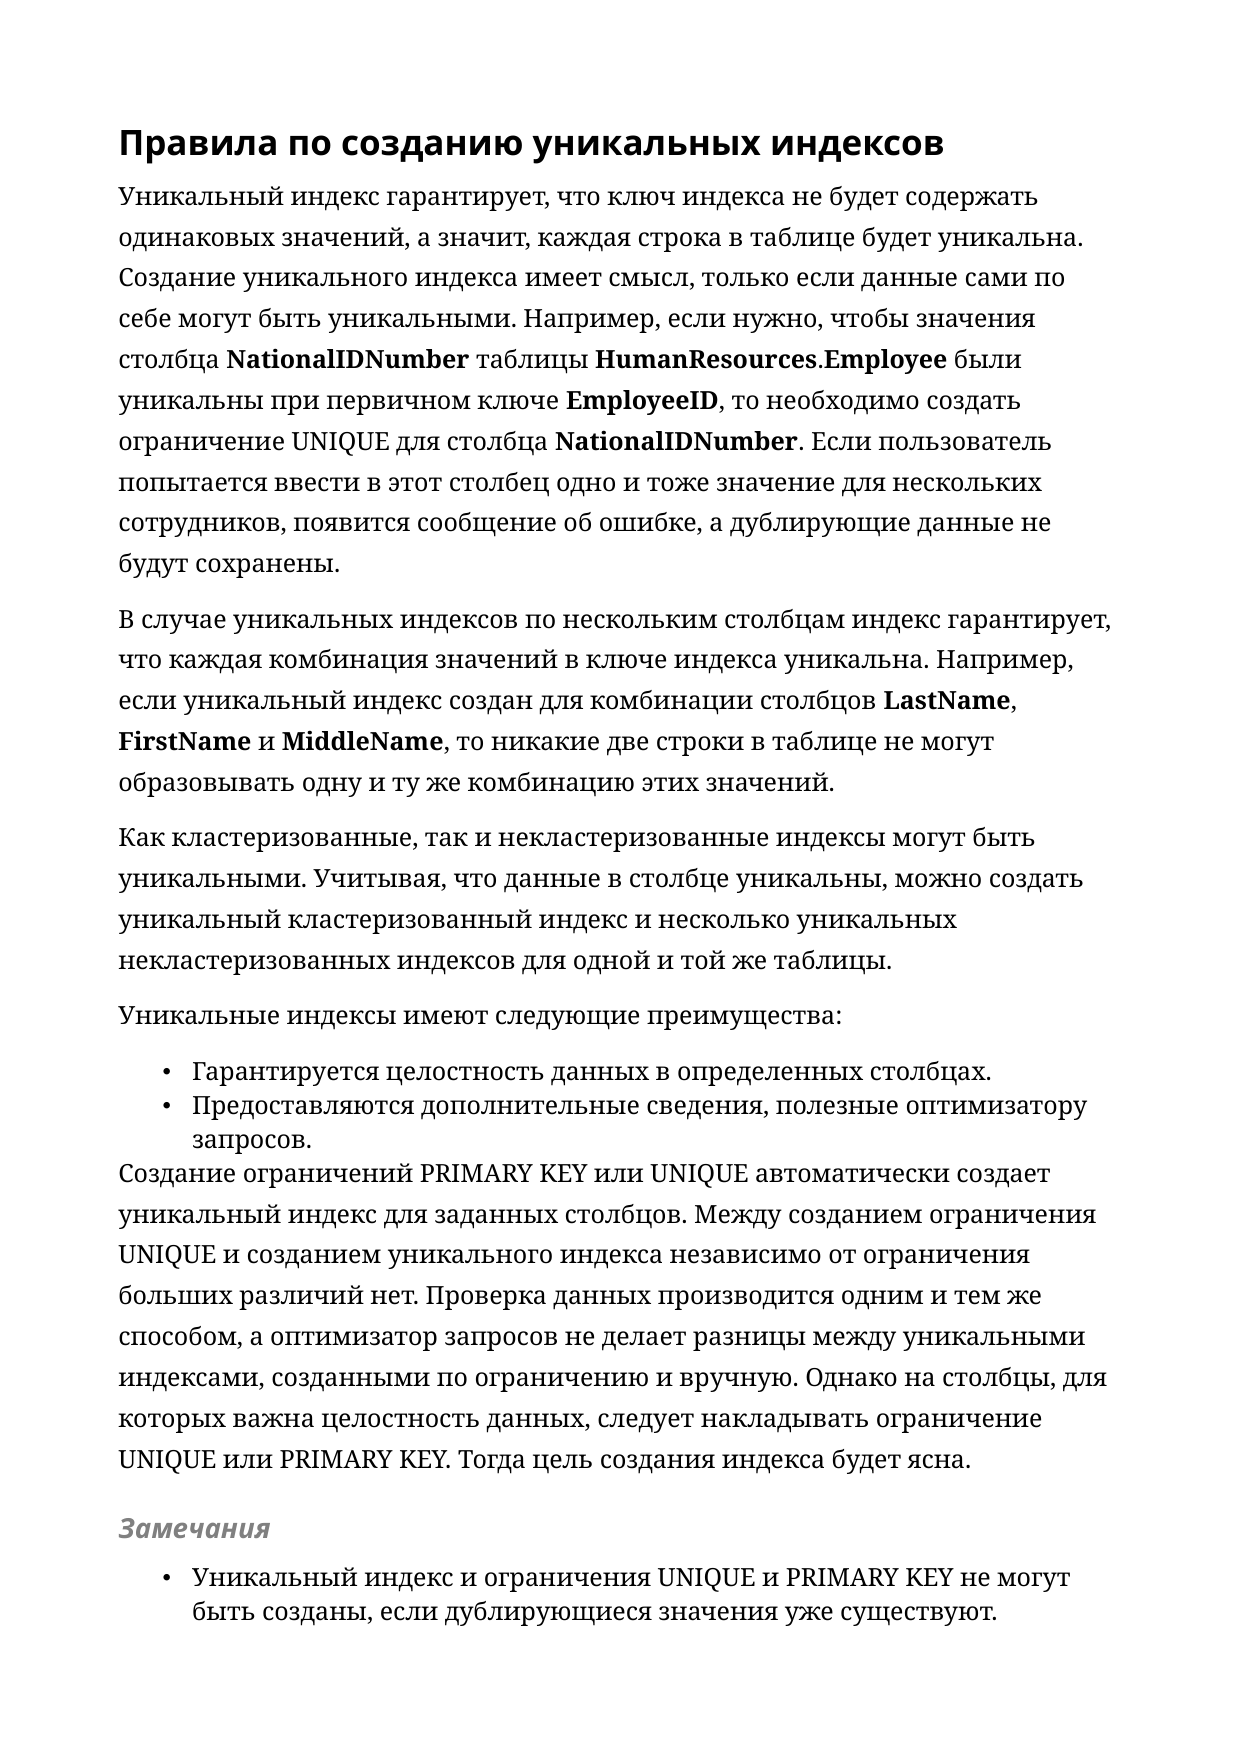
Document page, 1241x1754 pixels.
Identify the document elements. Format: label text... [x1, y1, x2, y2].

list Гарантируется целостность данных в определенных столбцах. [162, 1053, 1122, 1087]
list Предоставляются дополнительные сведения, полезные оптимизатору запросов. [162, 1087, 1122, 1156]
text В случае уникальных индексов по нескольким столбцам индекс гарантирует, что каждая комбинация значений в ключе индекса уникальна. Например, если уникальный индекс создан для комбинации столбцов LastName, FirstName и MiddleName, то никакие две строки в таблице не могут образовывать одну и ту же комбинацию этих значений. [118, 601, 1122, 799]
text Уникальный индекс гарантирует, что ключ индекса не будет содержать одинаковых значений, а значит, каждая строка в таблице будет уникальна. Создание уникального индекса имеет смысл, только если данные сами по себе могут быть уникальными. Например, если нужно, чтобы значения столбца NationalIDNumber таблицы HumanResources.Employee были уникальны при первичном ключе EmployeeID, то необходимо создать ограничение UNIQUE для столбца NationalIDNumber. Если пользователь попытается ввести в этот столбец одно и тоже значение для нескольких сотрудников, появится сообщение об ошибке, а дублирующие данные не будут сохранены. [118, 178, 1122, 580]
subtitle Правила по созданию уникальных индексов [118, 118, 1122, 166]
text Создание ограничений PRIMARY KEY или UNIQUE автоматически создает уникальный индекс для заданных столбцов. Между созданием ограничения UNIQUE и созданием уникального индекса независимо от ограничения больших различий нет. Проверка данных производится одним и тем же способом, а оптимизатор запросов не делает разницы между уникальными индексами, созданными по ограничению и вручную. Однако на столбцы, для которых важна целостность данных, следует накладывать ограничение UNIQUE или PRIMARY KEY. Тогда цель создания индекса будет ясна. [118, 1156, 1122, 1475]
subtitle Замечания [118, 1509, 1122, 1547]
text Как кластеризованные, так и некластеризованные индексы могут быть уникальными. Учитывая, что данные в столбце уникальны, можно создать уникальный кластеризованный индекс и несколько уникальных некластеризованных индексов для одной и той же таблицы. [118, 820, 1122, 977]
list Уникальный индекс и ограничения UNIQUE и PRIMARY KEY не могут быть созданы, если дублирующиеся значения уже существуют. [162, 1559, 1122, 1628]
text Уникальные индексы имеют следующие преимущества: [118, 998, 1122, 1032]
